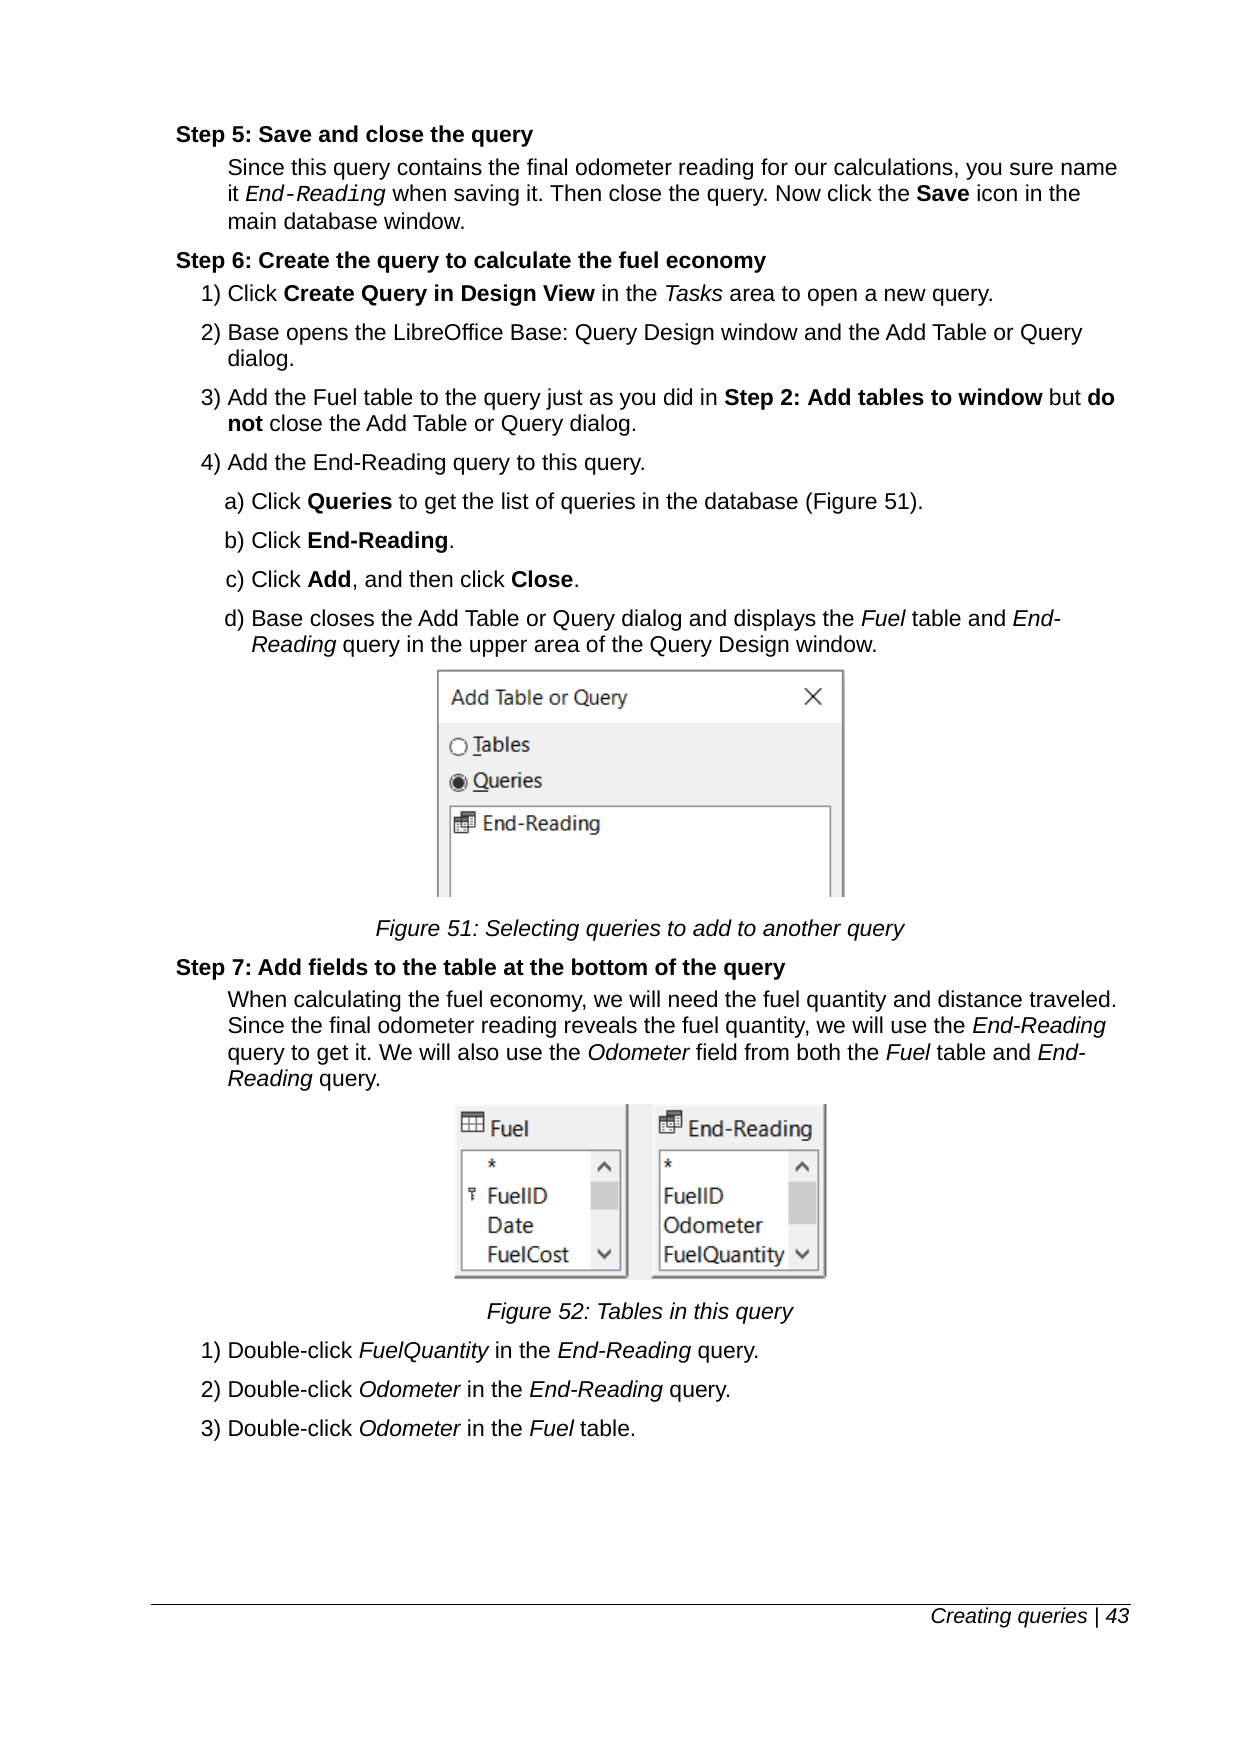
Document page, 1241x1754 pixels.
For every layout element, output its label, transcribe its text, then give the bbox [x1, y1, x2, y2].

list Add the End-Reading query to this query. [227, 449, 1131, 475]
list Add the Fuel table to the query just as you did in Step 2: Add tables to window but do not close the Add Table or Query dialog. [227, 384, 1131, 437]
list Click Create Query in Design View in the Tasks area to open a new query. [227, 280, 1131, 306]
text When calculating the fuel economy, we will need the fuel quantity and distance traveled. Since the final odometer reading reveals the fuel quantity, we will use the End-Reading query to get it. We will also use the Odometer field from both the Fuel table and End-Reading query. [227, 986, 1131, 1092]
text Figure 52: Tables in this query [454, 1298, 827, 1324]
picture [454, 1104, 828, 1280]
picture [436, 669, 845, 897]
list Click Queries to get the list of queries in the database (Figure 51). [251, 488, 1131, 514]
text Step 6: Create the query to calculate the fuel economy [176, 247, 1131, 273]
list Click Add, and then click Close. [251, 566, 1131, 592]
list Base opens the LibreOffice Base: Query Design window and the Add Table or Query dialog. [227, 319, 1131, 371]
list Double-click Odometer in the End-Reading query. [227, 1376, 1131, 1402]
list Click End-Reading. [251, 527, 1131, 553]
list Double-click FuelQuantity in the End-Reading query. [227, 1337, 1131, 1363]
text Step 5: Save and close the query [176, 121, 1131, 147]
text Step 7: Add fields to the table at the bottom of the query [176, 953, 1131, 980]
text Figure 51: Selecting queries to add to another query [375, 915, 906, 941]
list Double-click Odometer in the Fuel table. [227, 1414, 1131, 1441]
text Since this query contains the final odometer reading for our calculations, you sure name it End-Reading when saving it. Then close the query. Now click the Save icon in the main database window. [227, 154, 1131, 235]
list Base closes the Add Table or Query dialog and displays the Fuel table and End-Reading query in the upper area of the Query Design window. [251, 604, 1131, 657]
